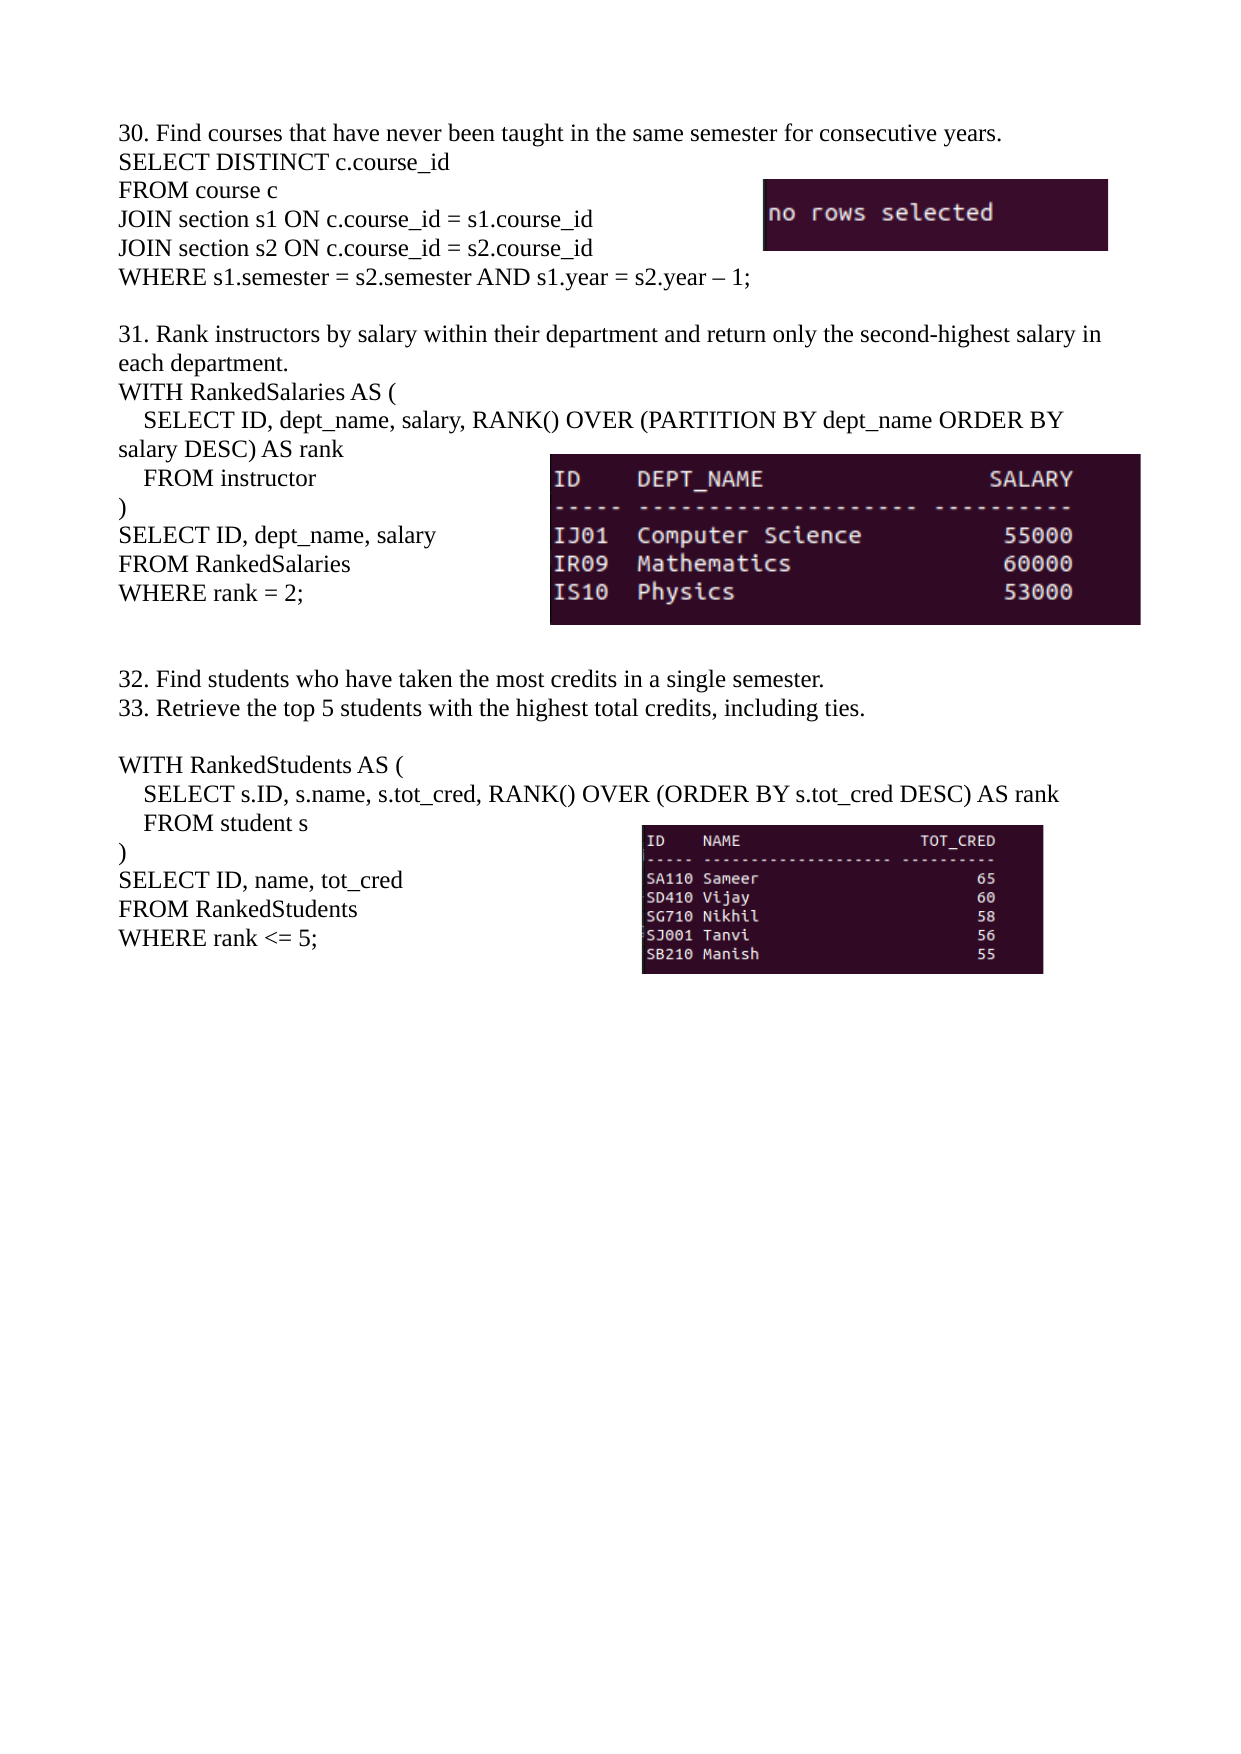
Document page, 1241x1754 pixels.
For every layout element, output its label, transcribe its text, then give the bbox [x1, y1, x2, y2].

text SELECT ID, dept_name, salary, RANK() OVER (PARTITION BY dept_name ORDER BY salary DESC) AS rank [118, 406, 1122, 463]
text ) [118, 492, 550, 521]
text [1044, 866, 1122, 894]
text [1044, 923, 1122, 952]
text SELECT DISTINCT c.course_id [118, 147, 1122, 176]
text [1044, 894, 1122, 923]
text WHERE s1.semester = s2.semester AND s1.year = s2.year – 1; [118, 262, 1122, 291]
text 32. Find students who have taken the most credits in a single semester. [118, 664, 1122, 693]
picture [550, 454, 1141, 625]
text SELECT ID, name, tot_cred [118, 866, 641, 894]
text JOIN section s1 ON c.course_id = s1.course_id [118, 204, 762, 233]
text JOIN section s2 ON c.course_id = s2.course_id [118, 233, 1122, 262]
text 33. Retrieve the top 5 students with the highest total credits, including ties. [118, 693, 1122, 722]
text [1044, 837, 1122, 866]
text FROM RankedSalaries [118, 549, 550, 578]
text FROM RankedStudents [118, 894, 641, 923]
text 31. Rank instructors by salary within their department and return only the second-highest salary in each department. [118, 319, 1122, 377]
picture [641, 825, 1044, 974]
text 30. Find courses that have never been taught in the same semester for consecutive years. [118, 118, 1122, 147]
text FROM student s [118, 808, 1122, 837]
text FROM course c [118, 176, 1122, 204]
text FROM instructor [118, 463, 550, 492]
text WHERE rank = 2; [118, 578, 550, 607]
text WITH RankedSalaries AS ( [118, 377, 1122, 406]
text SELECT s.ID, s.name, s.tot_cred, RANK() OVER (ORDER BY s.tot_cred DESC) AS rank [118, 779, 1122, 808]
text SELECT ID, dept_name, salary [118, 521, 550, 549]
text ) [118, 837, 641, 866]
text WHERE rank <= 5; [118, 923, 641, 952]
picture [762, 179, 1109, 251]
text WITH RankedStudents AS ( [118, 751, 1122, 779]
